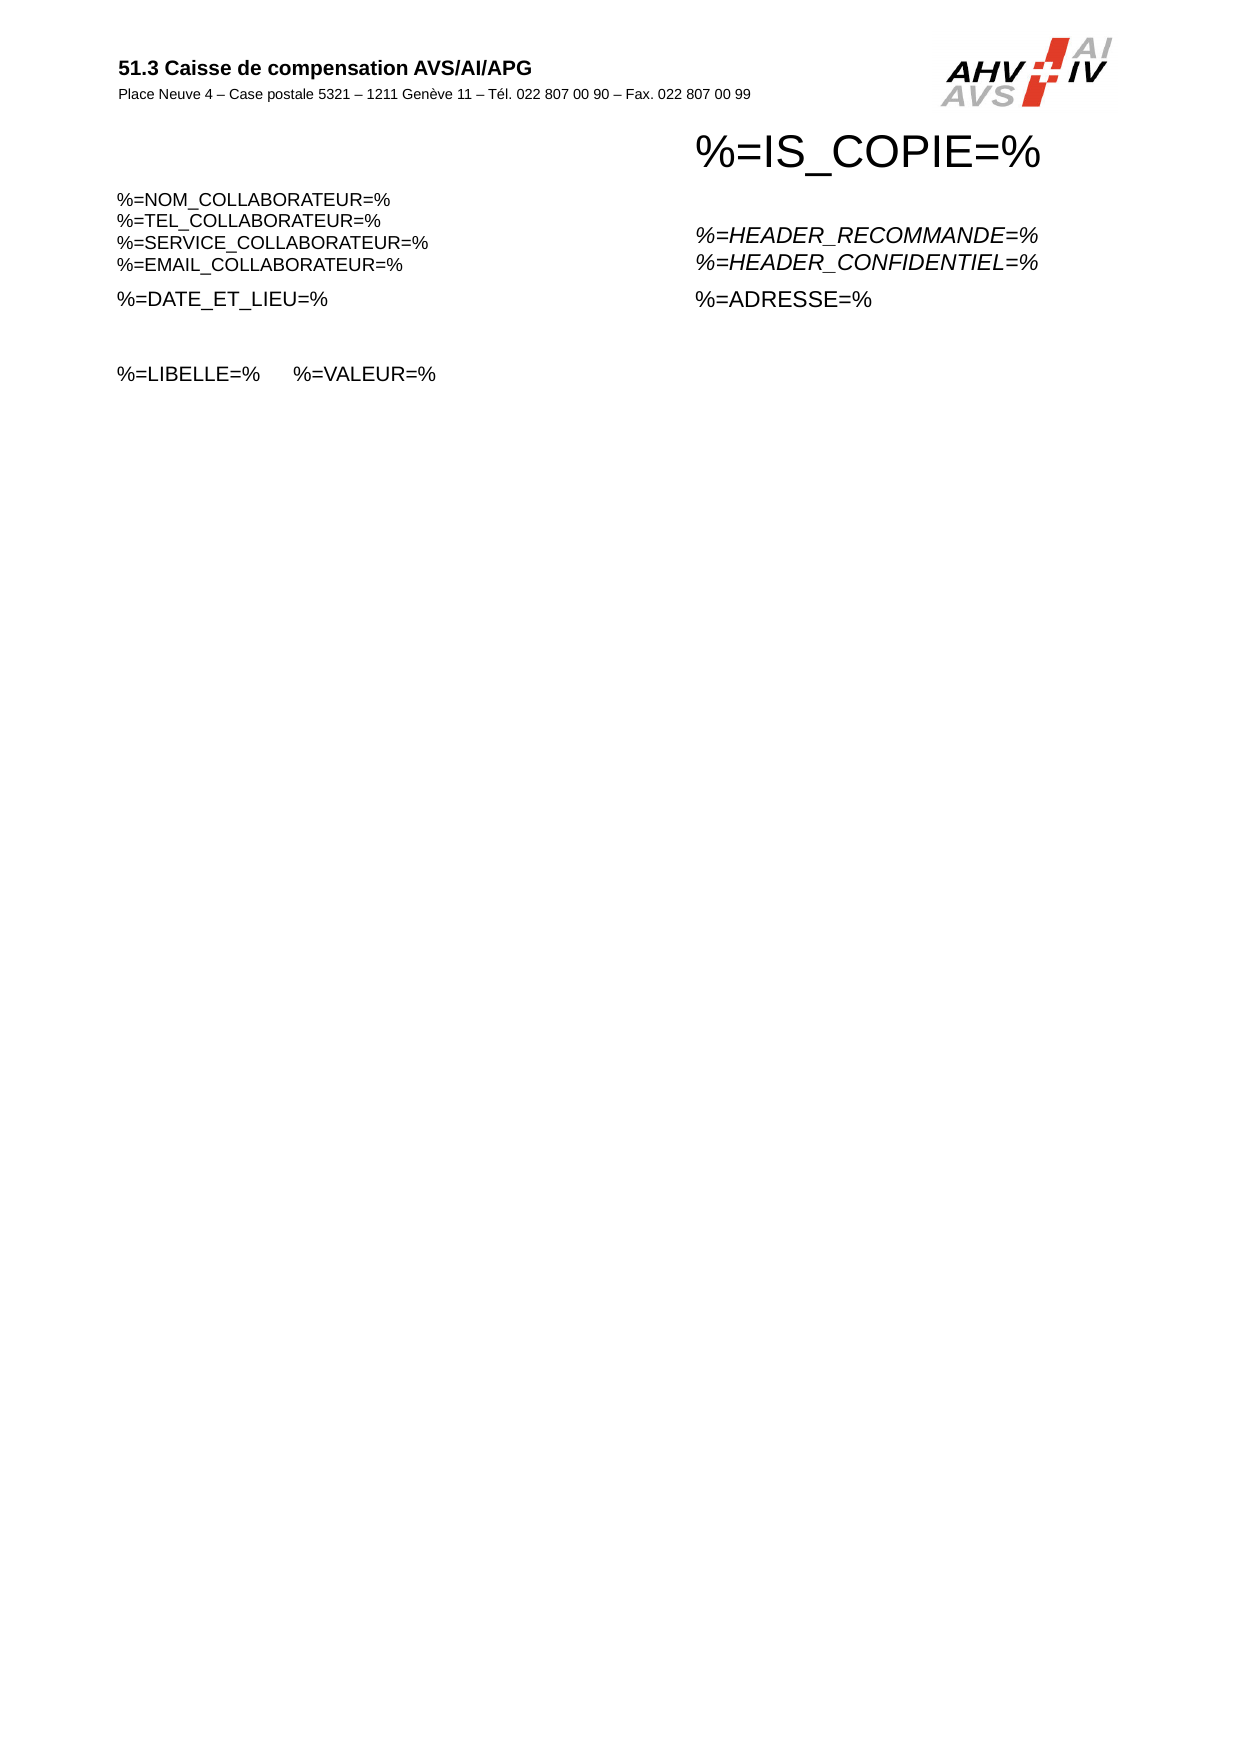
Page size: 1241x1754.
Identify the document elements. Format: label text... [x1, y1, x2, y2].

table_header [118, 119, 689, 183]
table_cell %=NOM_COLLABORATEUR=% %=TEL_COLLABORATEUR=% %=SERVICE_COLLABORATEUR=% %=EMAIL_COLLABORATEUR=% [118, 183, 689, 281]
text 51.3 Caisse de compensation AVS/AI/APG [118, 55, 932, 79]
table_cell %=LIBELLE=% [118, 356, 294, 392]
table_cell %=HEADER_RECOMMANDE=% %=HEADER_CONFIDENTIEL=% [689, 183, 1122, 281]
table_header %=DATE_ET_LIEU=% [118, 281, 689, 316]
table_cell %=ADRESSE=% [689, 281, 1122, 425]
picture [932, 30, 1118, 113]
table_cell [294, 392, 689, 425]
table_header %=IS_COPIE=% [689, 119, 1122, 183]
text Place Neuve 4 – Case postale 5321 – 1211 Genève 11 – Tél. 022 807 00 90 – Fax. 022 807 00 99 [118, 85, 932, 102]
table_cell [118, 392, 294, 425]
table_cell [118, 316, 294, 356]
table_cell %=VALEUR=% [294, 356, 689, 392]
table_cell [294, 316, 689, 356]
